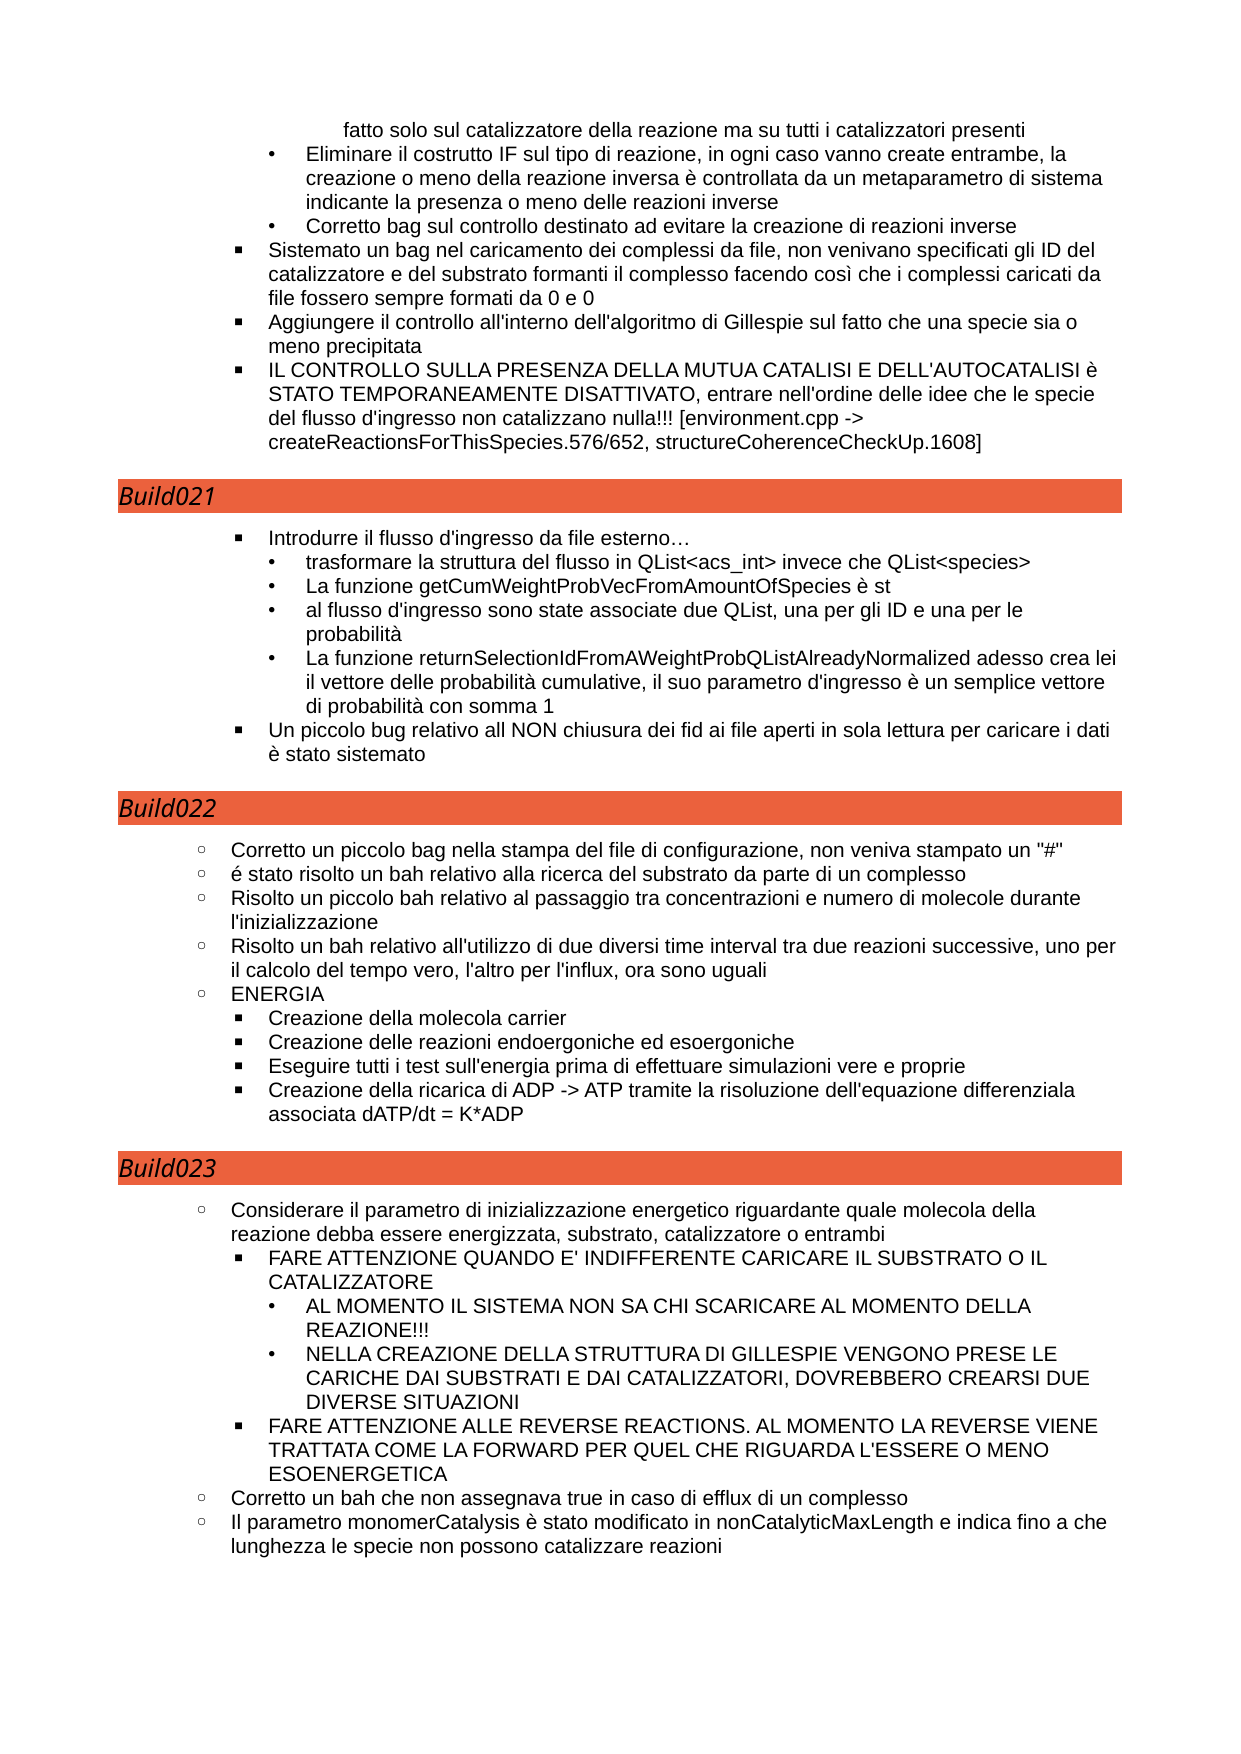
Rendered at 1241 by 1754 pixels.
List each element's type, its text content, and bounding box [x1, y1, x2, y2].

list Aggiungere il controllo all'interno dell'algoritmo di Gillespie sul fatto che una specie sia o meno precipitata [231, 310, 1122, 358]
list fatto solo sul catalizzatore della reazione ma su tutti i catalizzatori presenti [306, 118, 1122, 142]
list La funzione getCumWeightProbVecFromAmountOfSpecies è st [268, 574, 1122, 598]
list Considerare il parametro di inizializzazione energetico riguardante quale molecola della reazione debba essere energizzata, substrato, catalizzatore o entrambi [193, 1197, 1122, 1245]
list Corretto un piccolo bag nella stampa del file di configurazione, non veniva stampato un "#" [193, 837, 1122, 861]
list trasformare la struttura del flusso in QList<acs_int> invece che QList<species> [268, 550, 1122, 574]
list IL CONTROLLO SULLA PRESENZA DELLA MUTUA CATALISI E DELL'AUTOCATALISI è STATO TEMPORANEAMENTE DISATTIVATO, entrare nell'ordine delle idee che le specie del flusso d'ingresso non catalizzano nulla!!! [environment.cpp -> createReactionsForThisSpecies.576/652, structureCoherenceCheckUp.1608] [231, 358, 1122, 454]
list Eliminare il costrutto IF sul tipo di reazione, in ogni caso vanno create entrambe, la creazione o meno della reazione inversa è controllata da un metaparametro di sistema indicante la presenza o meno delle reazioni inverse [268, 142, 1122, 214]
list NELLA CREAZIONE DELLA STRUTTURA DI GILLESPIE VENGONO PRESE LE CARICHE DAI SUBSTRATI E DAI CATALIZZATORI, DOVREBBERO CREARSI DUE DIVERSE SITUAZIONI [268, 1341, 1122, 1413]
subtitle Build021 [118, 479, 1122, 513]
list Introdurre il flusso d'ingresso da file esterno… [231, 526, 1122, 550]
list La funzione returnSelectionIdFromAWeightProbQListAlreadyNormalized adesso crea lei il vettore delle probabilità cumulative, il suo parametro d'ingresso è un semplice vettore di probabilità con somma 1 [268, 646, 1122, 718]
list Creazione della ricarica di ADP -> ATP tramite la risoluzione dell'equazione differenziala associata dATP/dt = K*ADP [231, 1078, 1122, 1126]
list Un piccolo bug relativo all NON chiusura dei fid ai file aperti in sola lettura per caricare i dati è stato sistemato [231, 718, 1122, 766]
list Risolto un bah relativo all'utilizzo di due diversi time interval tra due reazioni successive, uno per il calcolo del tempo vero, l'altro per l'influx, ora sono uguali [193, 933, 1122, 982]
list Corretto un bah che non assegnava true in caso di efflux di un complesso [193, 1485, 1122, 1509]
list Eseguire tutti i test sull'energia prima di effettuare simulazioni vere e proprie [231, 1054, 1122, 1078]
list ENERGIA [193, 982, 1122, 1006]
list FARE ATTENZIONE ALLE REVERSE REACTIONS. AL MOMENTO LA REVERSE VIENE TRATTATA COME LA FORWARD PER QUEL CHE RIGUARDA L'ESSERE O MENO ESOENERGETICA [231, 1413, 1122, 1485]
list Creazione delle reazioni endoergoniche ed esoergoniche [231, 1030, 1122, 1054]
list al flusso d'ingresso sono state associate due QList, una per gli ID e una per le probabilità [268, 598, 1122, 646]
list Il parametro monomerCatalysis è stato modificato in nonCatalyticMaxLength e indica fino a che lunghezza le specie non possono catalizzare reazioni [193, 1509, 1122, 1557]
list AL MOMENTO IL SISTEMA NON SA CHI SCARICARE AL MOMENTO DELLA REAZIONE!!! [268, 1293, 1122, 1341]
list Sistemato un bag nel caricamento dei complessi da file, non venivano specificati gli ID del catalizzatore e del substrato formanti il complesso facendo così che i complessi caricati da file fossero sempre formati da 0 e 0 [231, 238, 1122, 310]
subtitle Build022 [118, 791, 1122, 825]
list é stato risolto un bah relativo alla ricerca del substrato da parte di un complesso [193, 861, 1122, 886]
list Creazione della molecola carrier [231, 1006, 1122, 1030]
list Risolto un piccolo bah relativo al passaggio tra concentrazioni e numero di molecole durante l'inizializzazione [193, 886, 1122, 933]
subtitle Build023 [118, 1151, 1122, 1185]
list FARE ATTENZIONE QUANDO E' INDIFFERENTE CARICARE IL SUBSTRATO O IL CATALIZZATORE [231, 1245, 1122, 1293]
list Corretto bag sul controllo destinato ad evitare la creazione di reazioni inverse [268, 214, 1122, 238]
